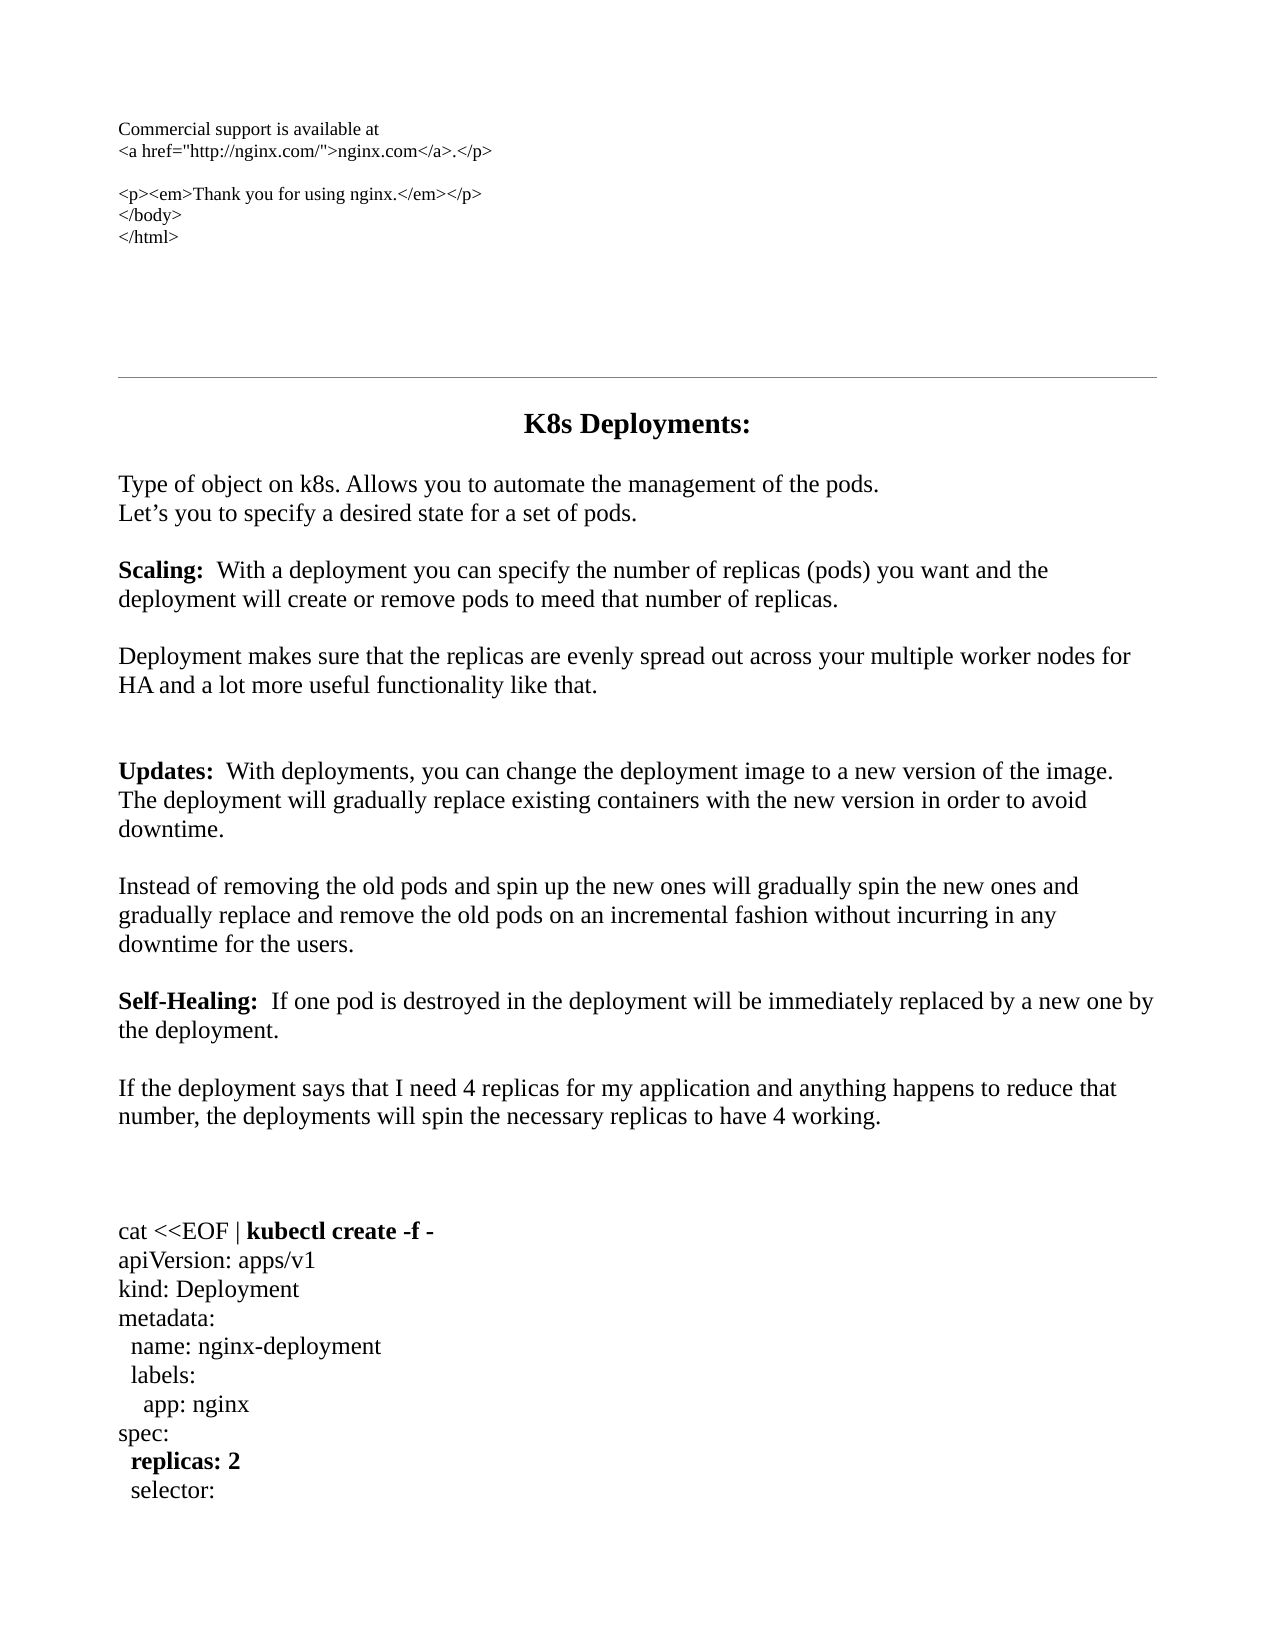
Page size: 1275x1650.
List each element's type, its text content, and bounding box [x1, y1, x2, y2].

text <a href="http://nginx.com/">nginx.com</a>.</p> [118, 140, 1157, 161]
text K8s Deployments: [118, 407, 1157, 440]
text selector: [118, 1475, 1157, 1504]
text The deployment will gradually replace existing containers with the new version in order to avoid downtime. [118, 785, 1157, 843]
text kind: Deployment [118, 1274, 1157, 1303]
text labels: [118, 1360, 1157, 1389]
text Self-Healing: If one pod is destroyed in the deployment will be immediately replaced by a new one by the deployment. [118, 986, 1157, 1044]
text Commercial support is available at [118, 118, 1157, 140]
text apiVersion: apps/v1 [118, 1245, 1157, 1274]
text </html> [118, 226, 1157, 247]
text Deployment makes sure that the replicas are evenly spread out across your multiple worker nodes for HA and a lot more useful functionality like that. [118, 641, 1157, 699]
text Updates: With deployments, you can change the deployment image to a new version of the image. [118, 756, 1157, 785]
text spec: [118, 1418, 1157, 1446]
text app: nginx [118, 1389, 1157, 1418]
text </body> [118, 204, 1157, 226]
text <p><em>Thank you for using nginx.</em></p> [118, 183, 1157, 204]
text replicas: 2 [118, 1446, 1157, 1475]
text name: nginx-deployment [118, 1331, 1157, 1360]
text Scaling: With a deployment you can specify the number of replicas (pods) you want and the deployment will create or remove pods to meed that number of replicas. [118, 555, 1157, 613]
text If the deployment says that I need 4 replicas for my application and anything happens to reduce that number, the deployments will spin the necessary replicas to have 4 working. [118, 1073, 1157, 1130]
text cat <<EOF | kubectl create -f - [118, 1216, 1157, 1245]
text Instead of removing the old pods and spin up the new ones will gradually spin the new ones and gradually replace and remove the old pods on an incremental fashion without incurring in any downtime for the users. [118, 871, 1157, 958]
text metadata: [118, 1303, 1157, 1331]
text Type of object on k8s. Allows you to automate the management of the pods. [118, 469, 1157, 498]
text Let’s you to specify a desired state for a set of pods. [118, 498, 1157, 526]
